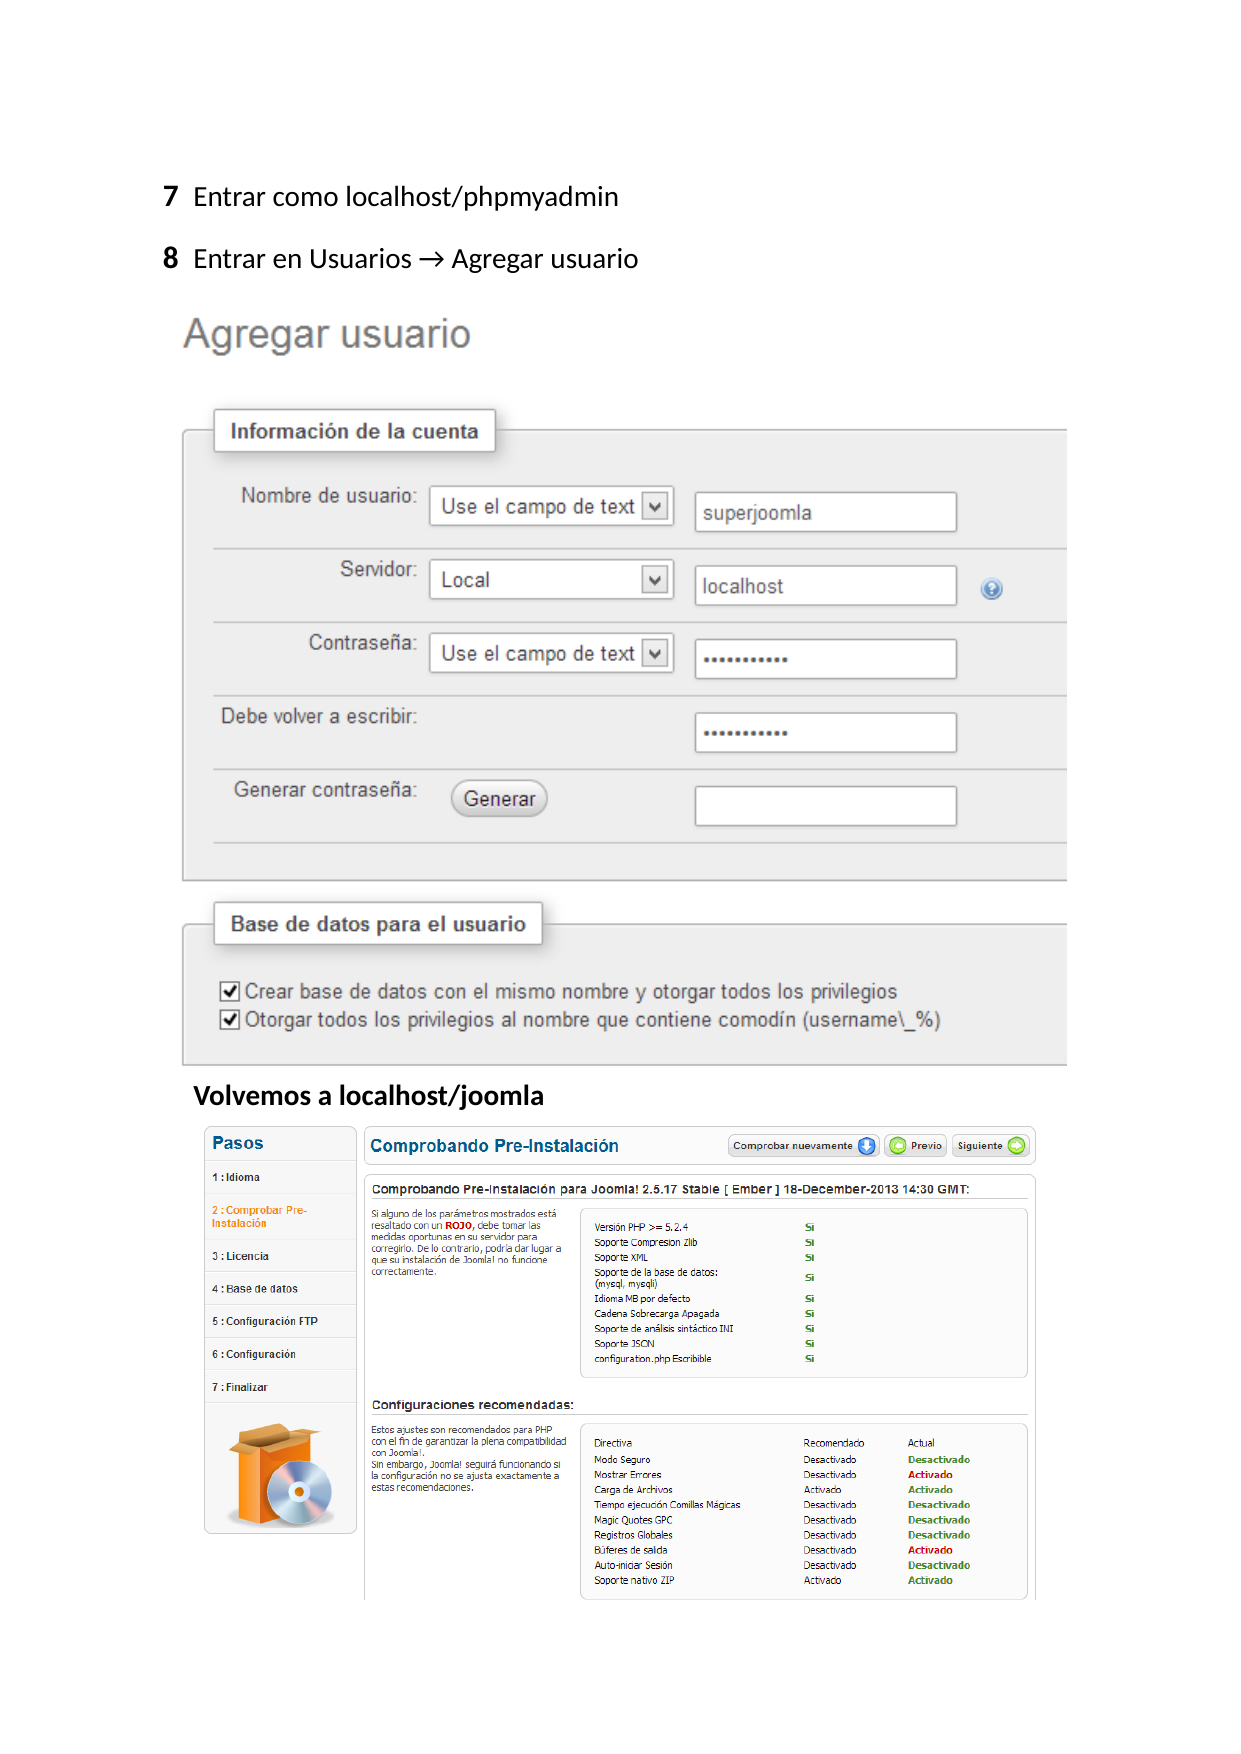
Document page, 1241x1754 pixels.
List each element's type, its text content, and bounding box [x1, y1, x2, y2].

list Entrar en Usuarios → Agregar usuario [156, 238, 1122, 276]
picture [201, 1124, 1039, 1600]
list Volvemos a localhost/joomla [156, 300, 1122, 1113]
picture [173, 287, 1067, 1077]
list Entrar como localhost/phpmyadmin [156, 176, 1122, 214]
